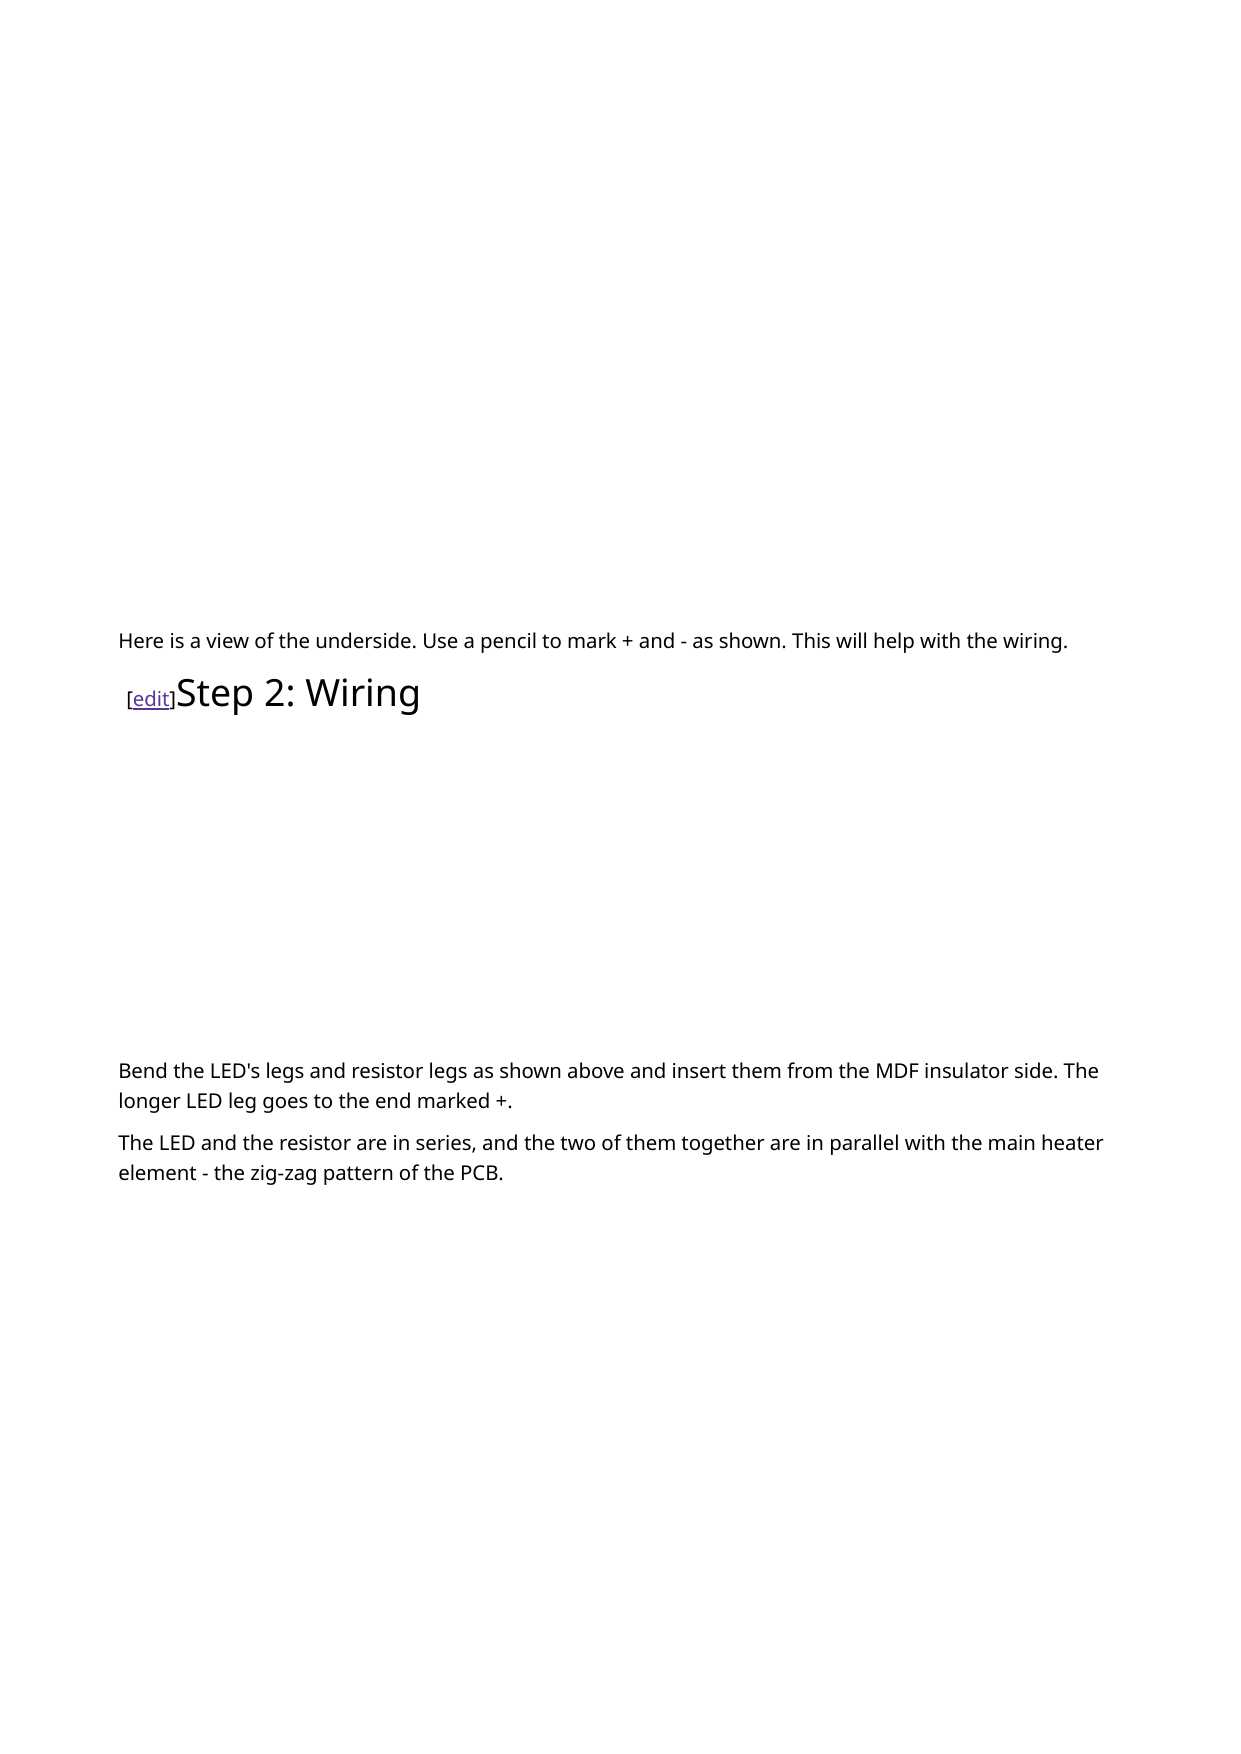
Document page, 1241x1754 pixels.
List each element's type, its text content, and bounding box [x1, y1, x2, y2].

subtitle [edit]Step 2: Wiring [126, 667, 1122, 718]
text Here is a view of the underside. Use a pencil to mark + and - as shown. This will help with the wiring. [118, 624, 1122, 654]
text Bend the LED's legs and resistor legs as shown above and insert them from the MDF insulator side. The longer LED leg goes to the end marked +. [118, 1055, 1122, 1114]
text The LED and the resistor are in series, and the two of them together are in parallel with the main heater element - the zig-zag pattern of the PCB. [118, 1127, 1122, 1186]
